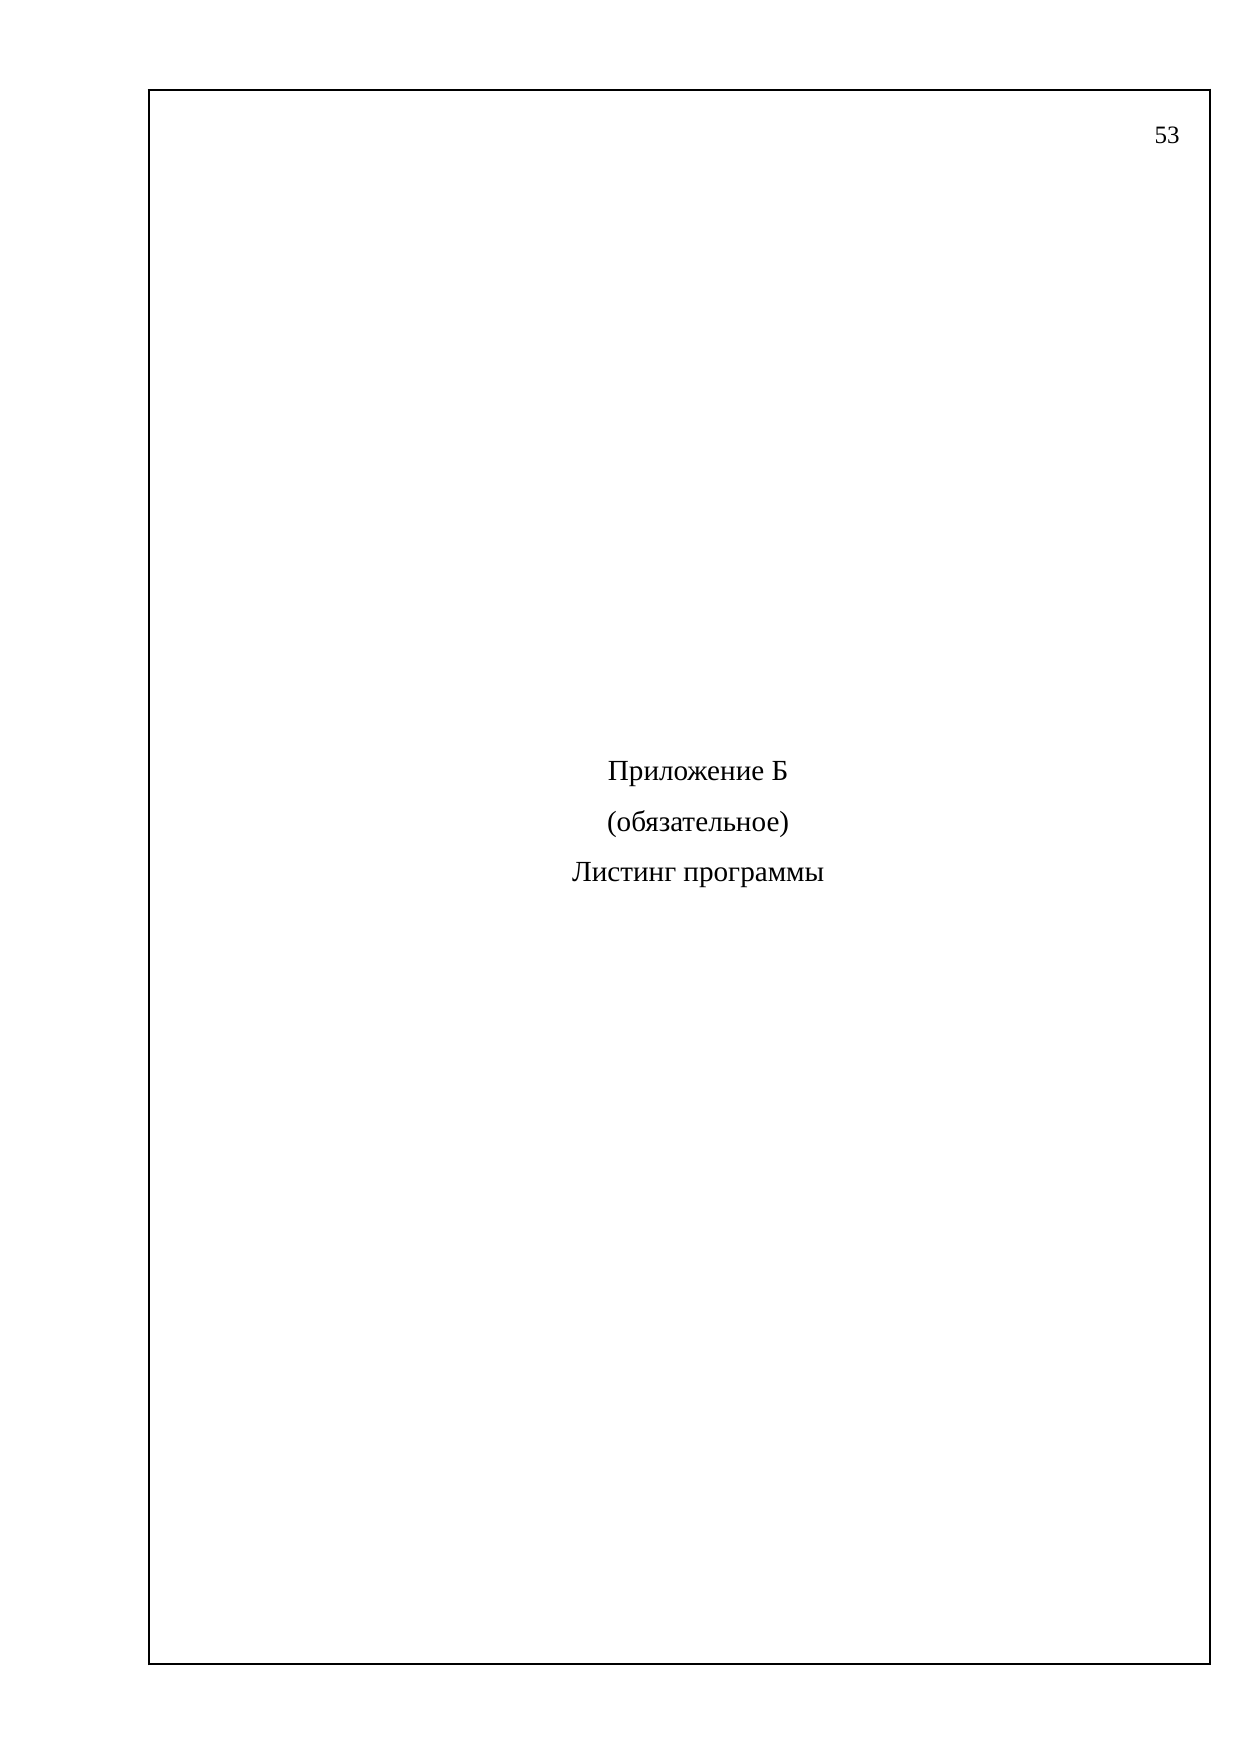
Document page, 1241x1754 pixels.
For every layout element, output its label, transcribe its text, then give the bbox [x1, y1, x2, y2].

text Приложение Б [242, 753, 1099, 787]
text (обязательное) [242, 804, 1099, 837]
text Листинг программы [242, 854, 1099, 887]
